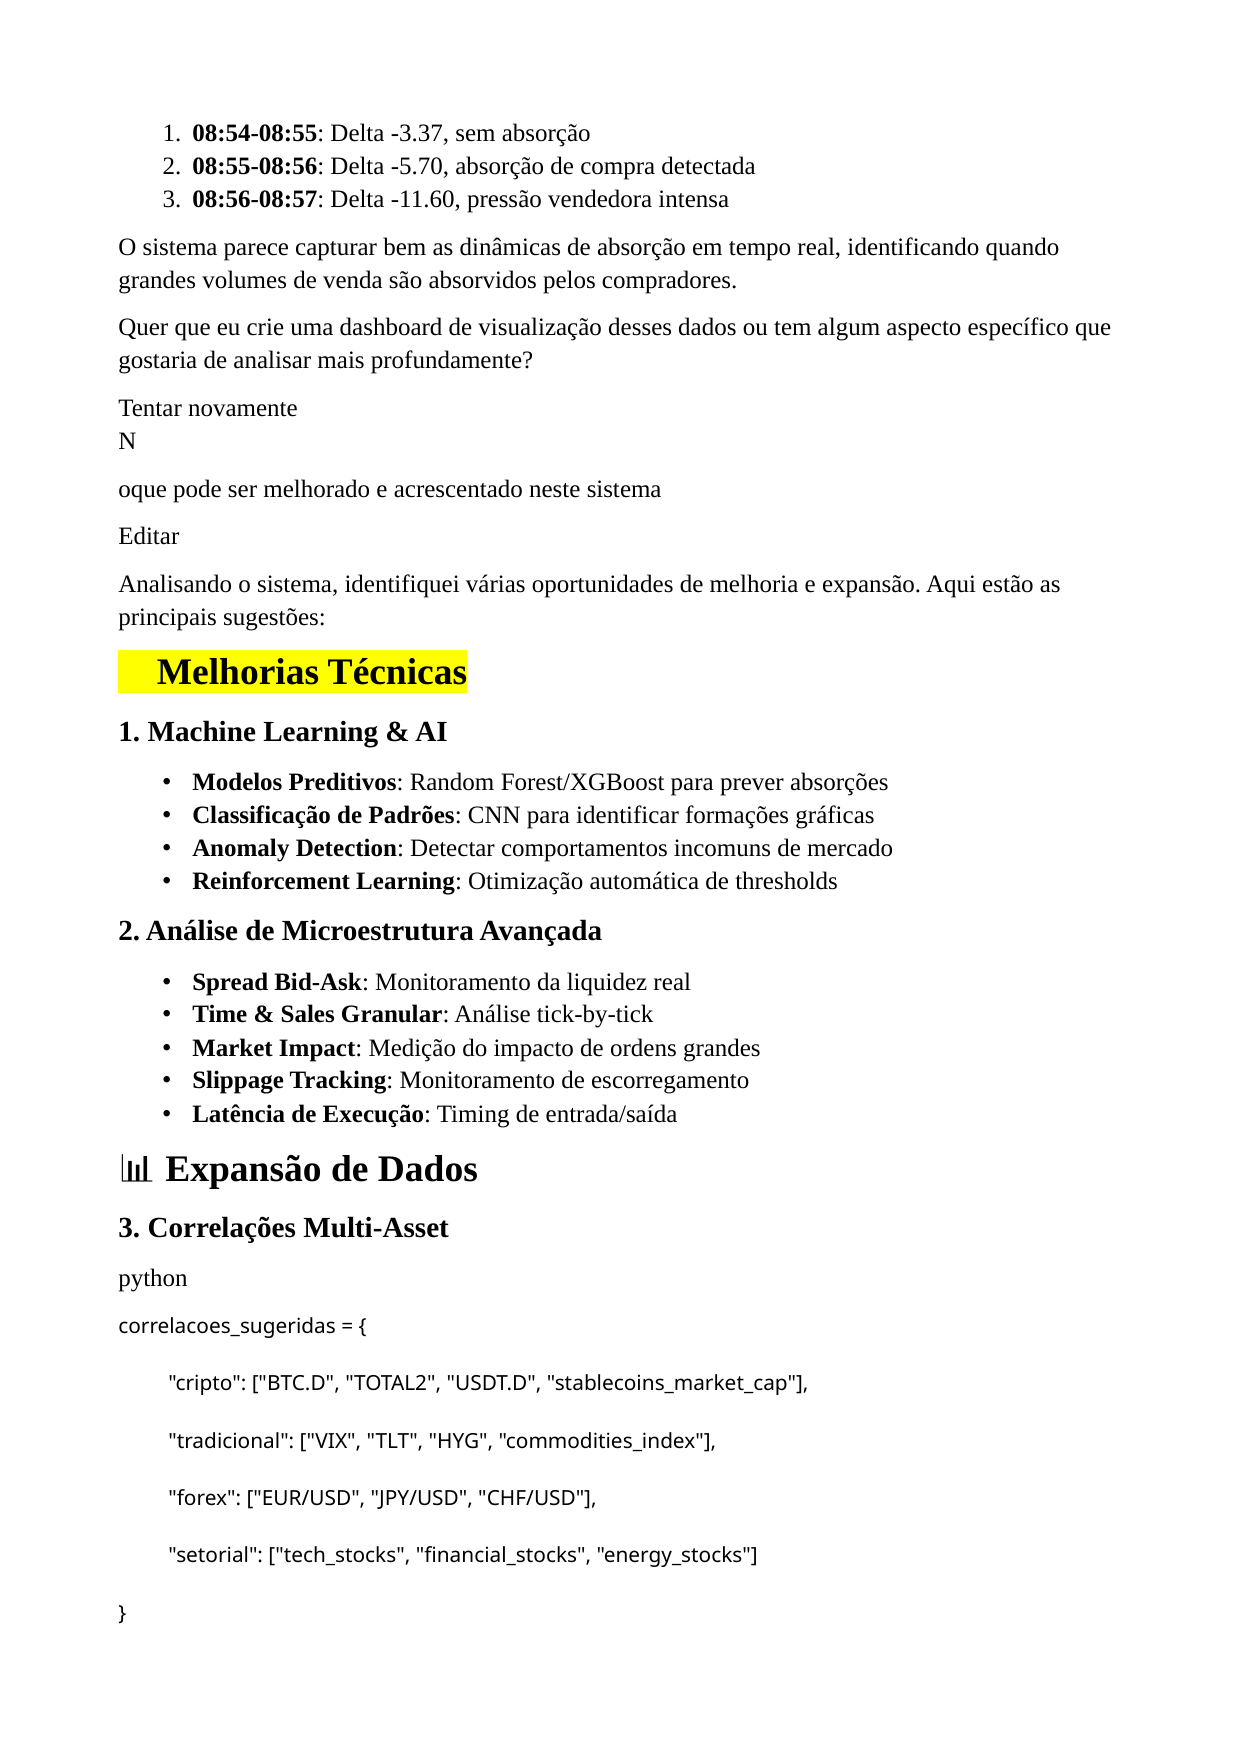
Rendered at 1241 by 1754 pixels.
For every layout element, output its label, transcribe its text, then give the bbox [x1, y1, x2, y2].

text "tradicional": ["VIX", "TLT", "HYG", "commodities_index"], [118, 1426, 1122, 1454]
text Editar [118, 521, 1122, 550]
list Time & Sales Granular: Análise tick-by-tick [162, 999, 1122, 1028]
subtitle 🔧 Melhorias Técnicas [118, 649, 1122, 693]
list Classificação de Padrões: CNN para identificar formações gráficas [162, 800, 1122, 828]
text N [118, 426, 1122, 455]
list Reinforcement Learning: Otimização automática de thresholds [162, 866, 1122, 894]
text "forex": ["EUR/USD", "JPY/USD", "CHF/USD"], [118, 1483, 1122, 1512]
list Slippage Tracking: Monitoramento de escorregamento [162, 1066, 1122, 1094]
list 08:56-08:57: Delta -11.60, pressão vendedora intensa [162, 184, 1122, 213]
subtitle 1. Machine Learning & AI [118, 714, 1122, 747]
list Latência de Execução: Timing de entrada/saída [162, 1099, 1122, 1127]
text correlacoes_sugeridas = { [118, 1311, 1122, 1339]
subtitle 3. Correlações Multi-Asset [118, 1210, 1122, 1244]
list Market Impact: Medição do impacto de ordens grandes [162, 1033, 1122, 1061]
text "setorial": ["tech_stocks", "financial_stocks", "energy_stocks"] [118, 1541, 1122, 1569]
list Modelos Preditivos: Random Forest/XGBoost para prever absorções [162, 767, 1122, 796]
text Analisando o sistema, identifiquei várias oportunidades de melhoria e expansão. Aqui estão as principais sugestões: [118, 569, 1122, 631]
list Anomaly Detection: Detectar comportamentos incomuns de mercado [162, 833, 1122, 862]
text "cripto": ["BTC.D", "TOTAL2", "USDT.D", "stablecoins_market_cap"], [118, 1368, 1122, 1397]
subtitle 2. Análise de Microestrutura Avançada [118, 913, 1122, 947]
list 08:55-08:56: Delta -5.70, absorção de compra detectada [162, 151, 1122, 180]
list 08:54-08:55: Delta -3.37, sem absorção [162, 118, 1122, 147]
subtitle 📊 Expansão de Dados [118, 1146, 1122, 1189]
list Spread Bid-Ask: Monitoramento da liquidez real [162, 967, 1122, 995]
text O sistema parece capturar bem as dinâmicas de absorção em tempo real, identificando quando grandes volumes de venda são absorvidos pelos compradores. [118, 232, 1122, 293]
text Tentar novamente [118, 393, 1122, 422]
text } [118, 1598, 1122, 1626]
text Quer que eu crie uma dashboard de visualização desses dados ou tem algum aspecto específico que gostaria de analisar mais profundamente? [118, 312, 1122, 374]
text oque pode ser melhorado e acrescentado neste sistema [118, 474, 1122, 502]
text python [118, 1263, 1122, 1292]
